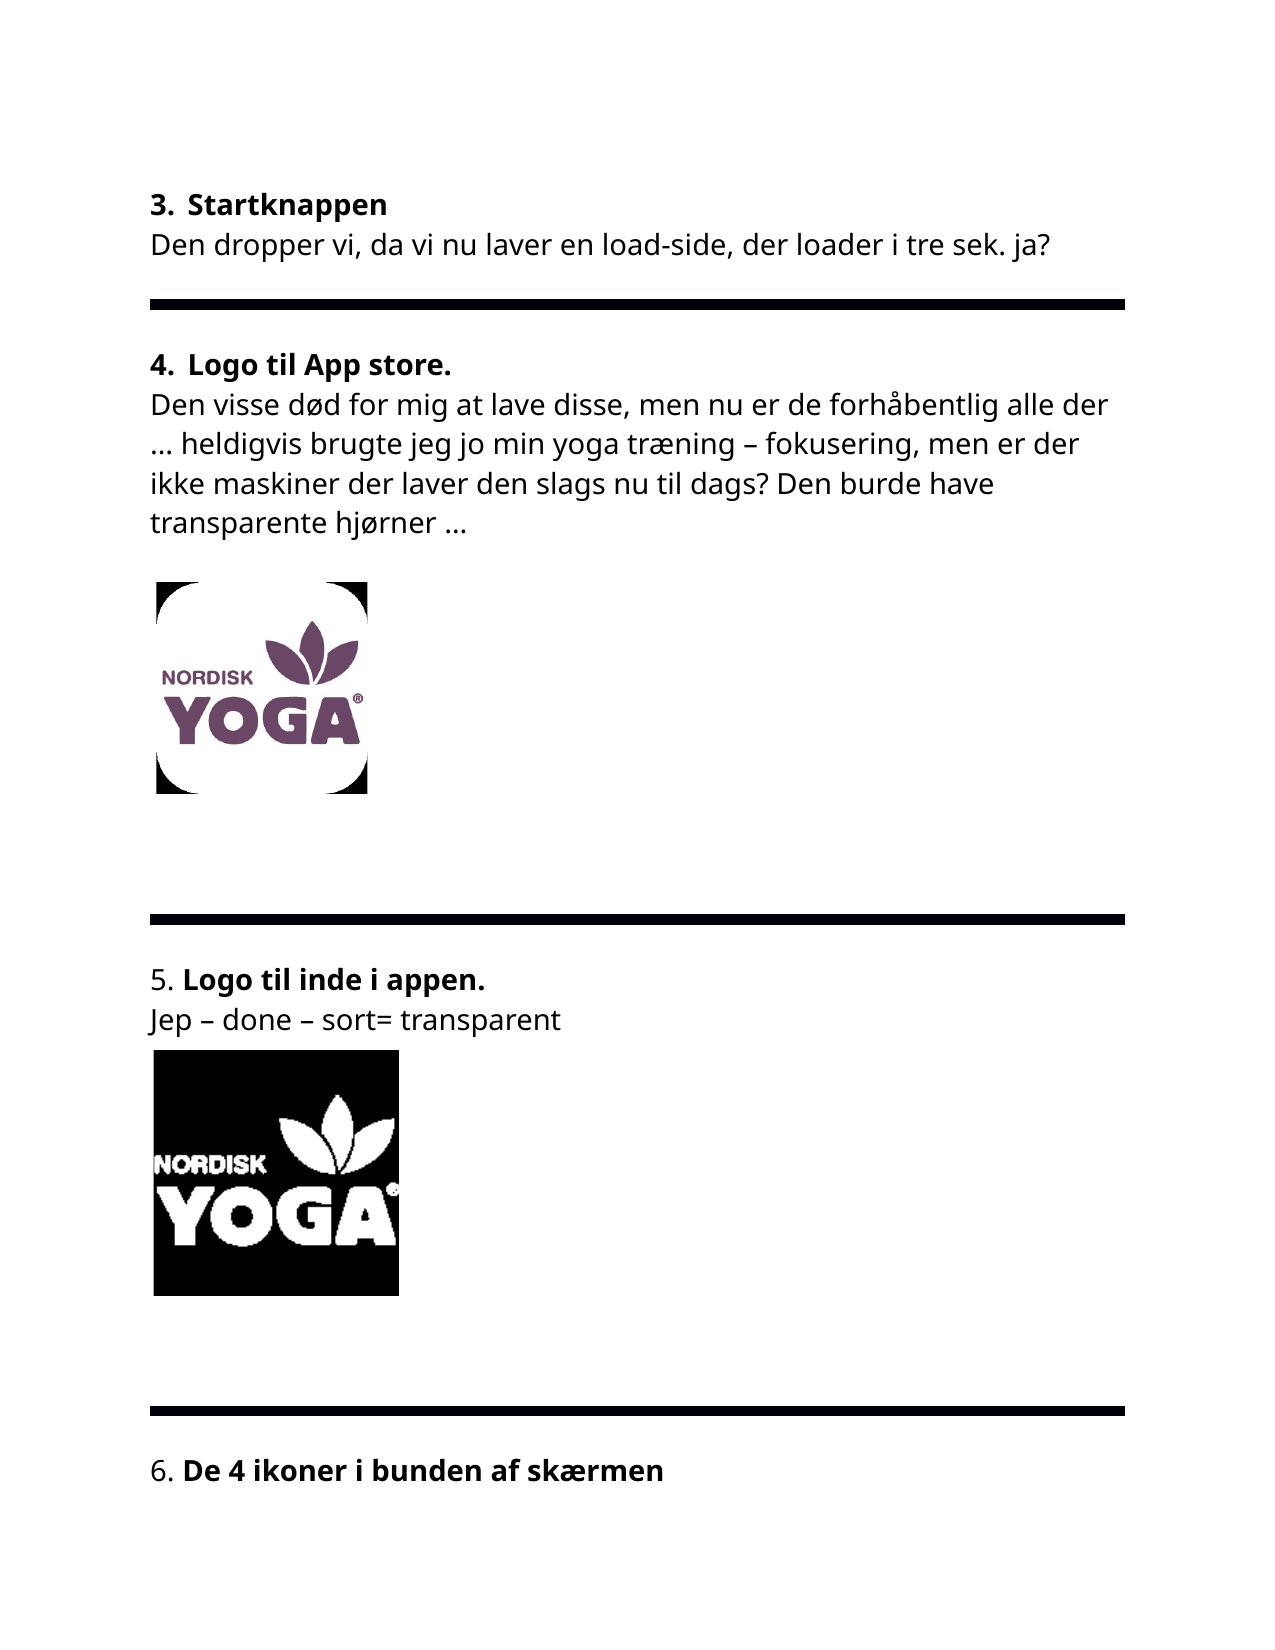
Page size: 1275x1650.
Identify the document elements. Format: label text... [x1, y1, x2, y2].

text Jep – done – sort= transparent [150, 999, 1125, 1369]
picture [153, 1050, 399, 1296]
text Den dropper vi, da vi nu laver en load-side, der loader i tre sek. ja? [150, 224, 1125, 299]
list 6. De 4 ikoner i bunden af skærmen [150, 1450, 1125, 1490]
text 5. Logo til inde i appen. [150, 959, 1125, 999]
text Den visse død for mig at lave disse, men nu er de forhåbentlig alle der … heldigvis brugte jeg jo min yoga træning – fokusering, men er der ikke maskiner der laver den slags nu til dags? Den burde have transparente hjørner … [150, 384, 1125, 542]
list Logo til App store. [150, 344, 1125, 384]
list Startknappen [150, 184, 1125, 224]
picture [156, 582, 368, 794]
